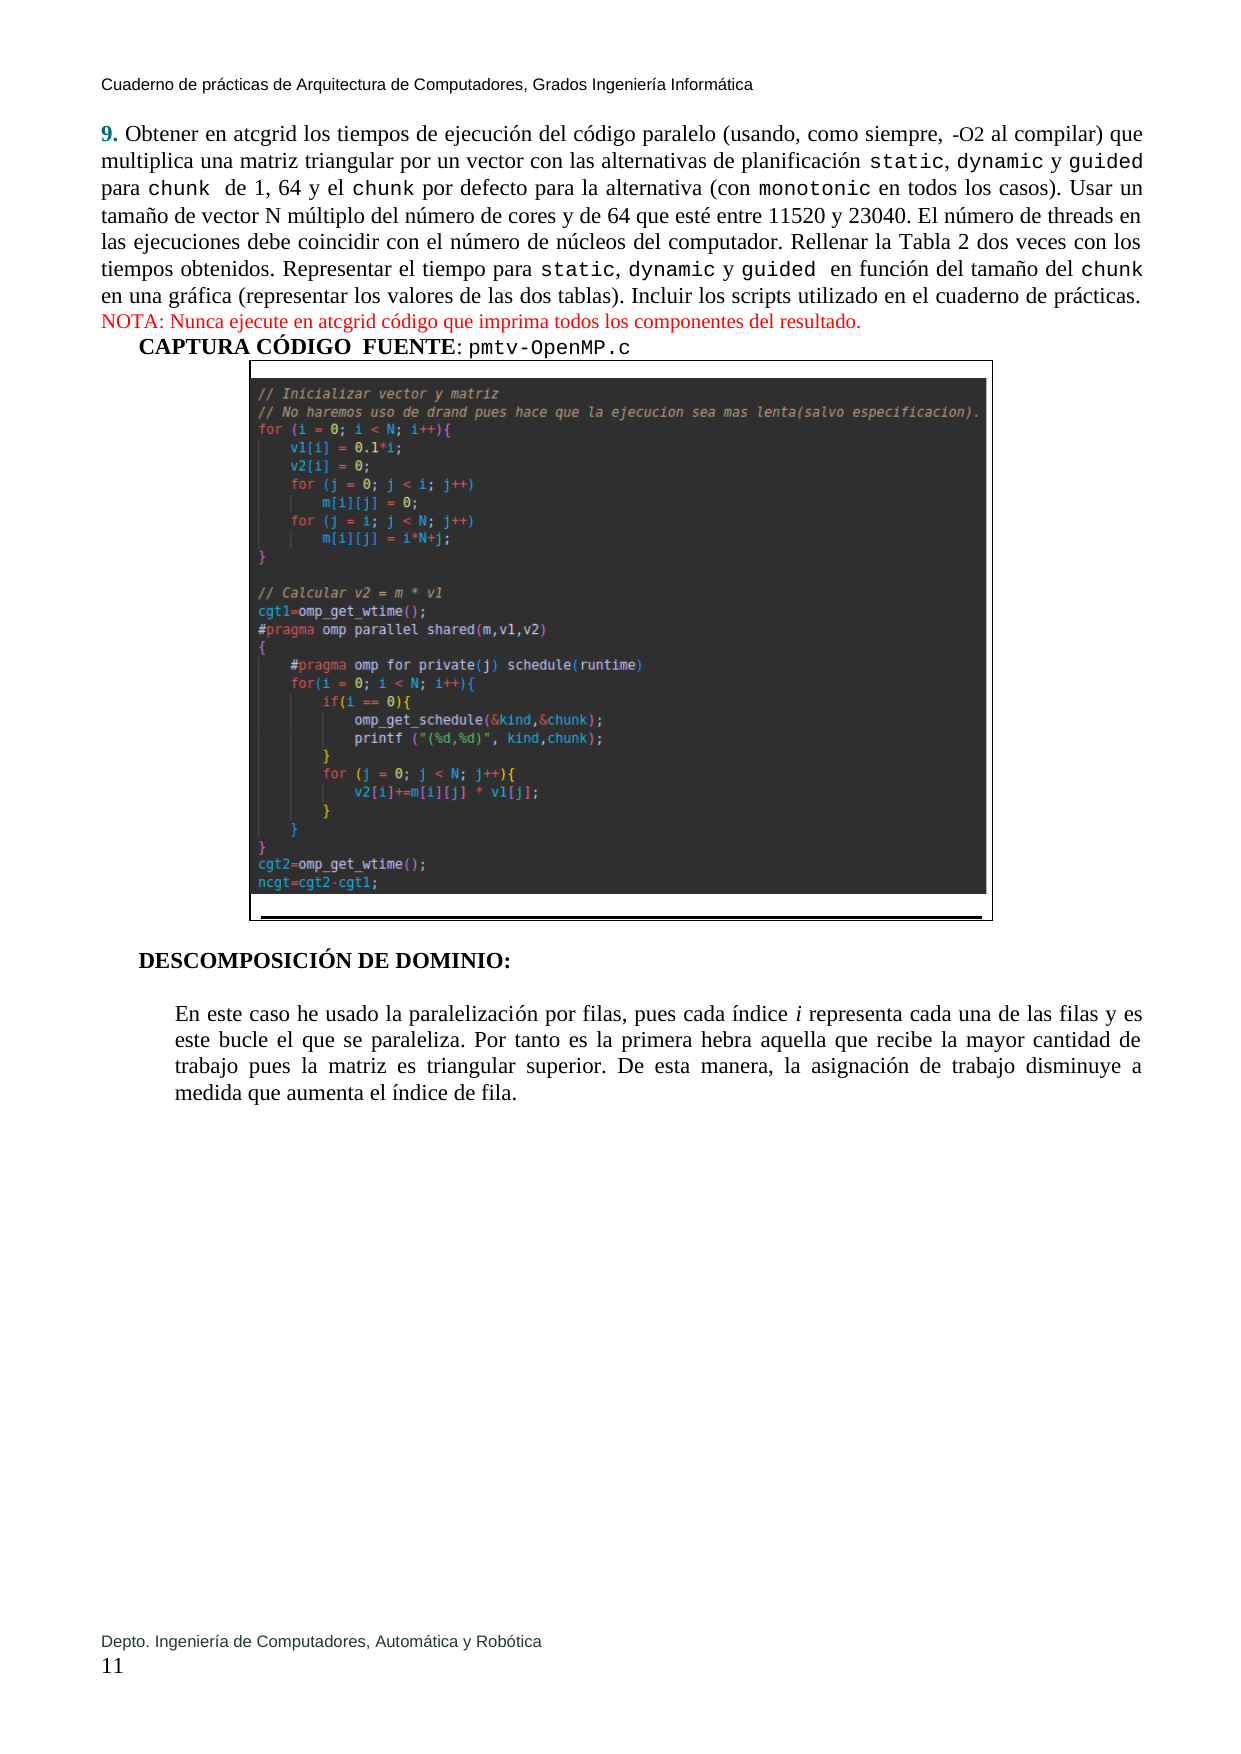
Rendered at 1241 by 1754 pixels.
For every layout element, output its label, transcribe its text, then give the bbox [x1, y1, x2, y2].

picture [250, 378, 987, 894]
list 9. Obtener en atcgrid los tiempos de ejecución del código paralelo (usando, como siempre, -O2 al compilar) que multiplica una matriz triangular por un vector con las alternativas de planificación static, dynamic y guided para chunk de 1, 64 y el chunk por defecto para la alternativa (con monotonic en todos los casos). Usar un tamaño de vector N múltiplo del número de cores y de 64 que esté entre 11520 y 23040. El número de threads en las ejecuciones debe coincidir con el número de núcleos del computador. Rellenar la Tabla 2 dos veces con los tiempos obtenidos. Representar el tiempo para static, dynamic y guided en función del tamaño del chunk en una gráfica (representar los valores de las dos tablas). Incluir los scripts utilizado en el cuaderno de prácticas. NOTA: Nunca ejecute en atcgrid código que imprima todos los componentes del resultado. [101, 121, 1143, 333]
text CAPTURA CÓDIGO FUENTE: pmtv-OpenMP.c [138, 333, 1143, 360]
table_header [251, 361, 992, 919]
text DESCOMPOSICIÓN DE DOMINIO: [138, 947, 1143, 973]
text En este caso he usado la paralelización por filas, pues cada índice i representa cada una de las filas y es este bucle el que se paraleliza. Por tanto es la primera hebra aquella que recibe la mayor cantidad de trabajo pues la matriz es triangular superior. De esta manera, la asignación de trabajo disminuye a medida que aumenta el índice de fila. [174, 1000, 1143, 1105]
